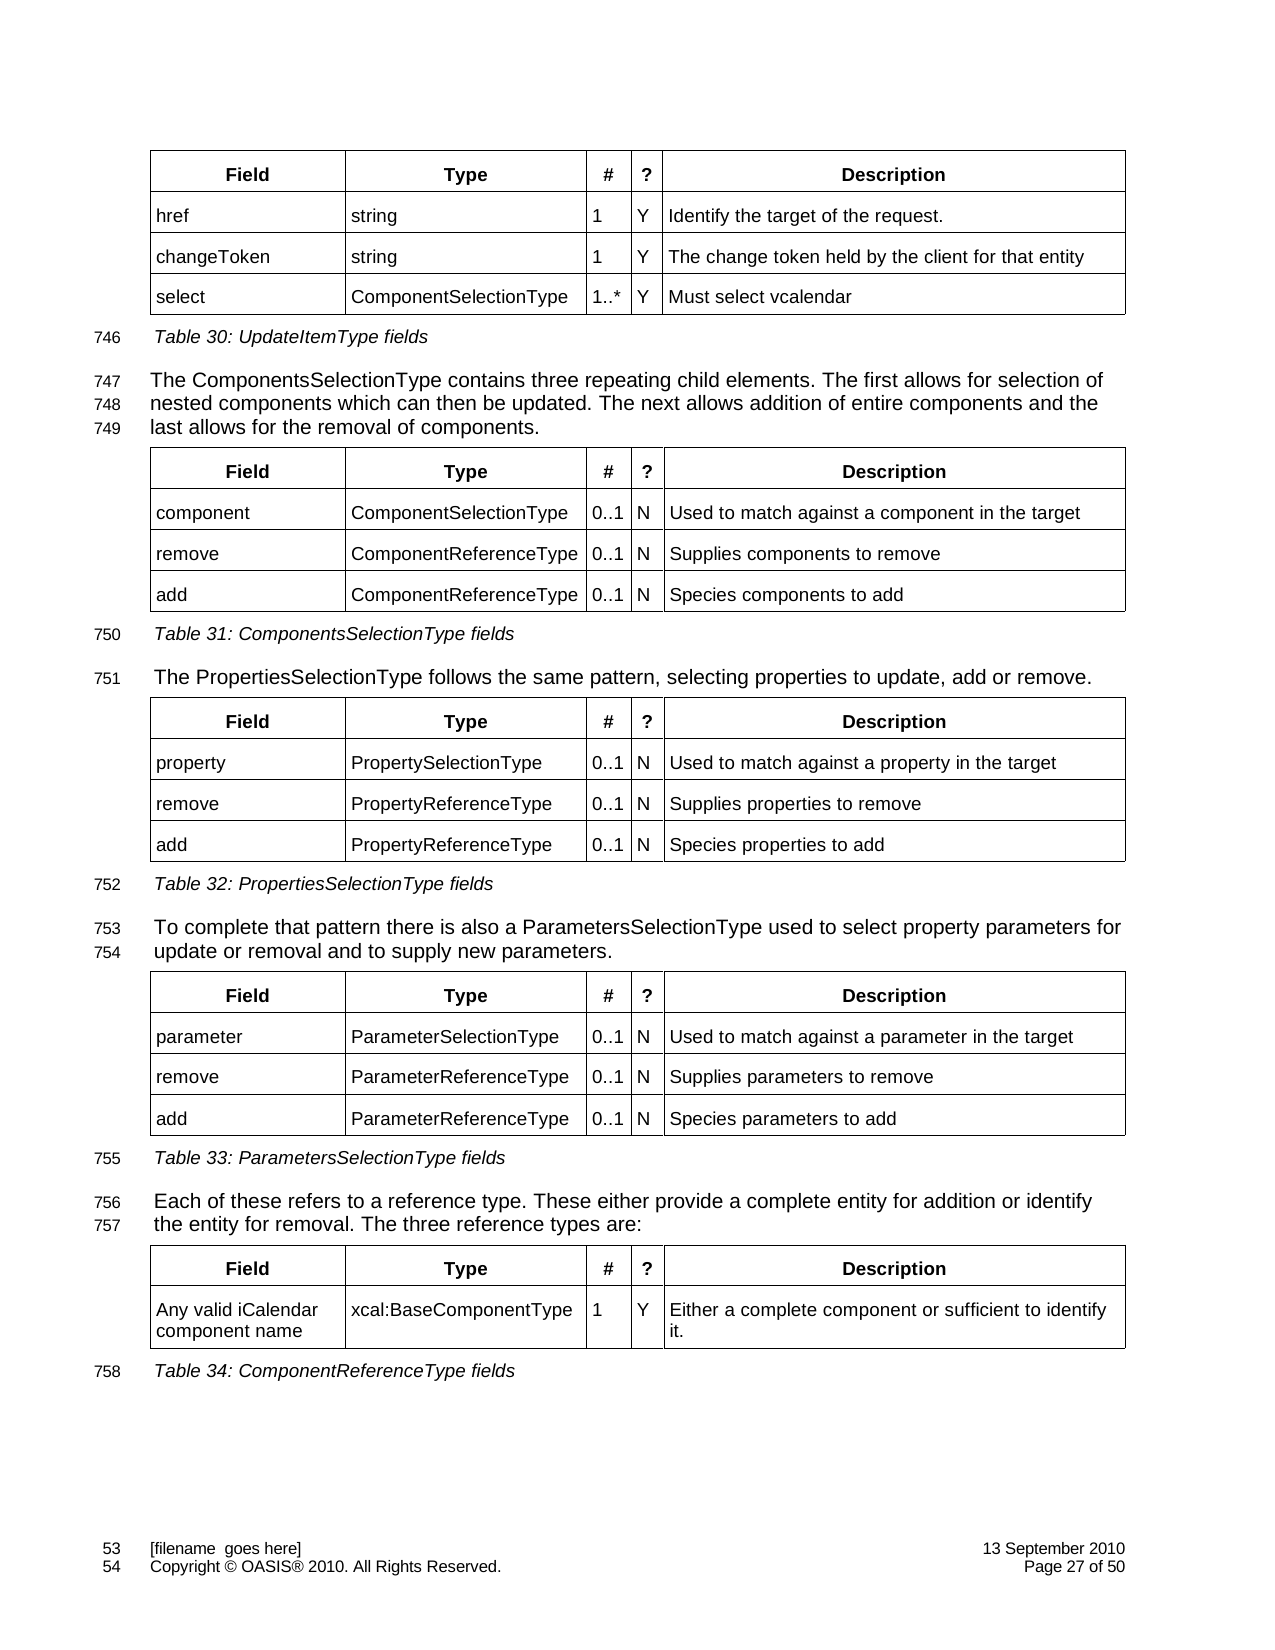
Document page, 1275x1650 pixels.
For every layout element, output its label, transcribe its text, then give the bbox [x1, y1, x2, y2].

table_cell select [151, 274, 345, 314]
table_cell Species components to add [665, 571, 1125, 611]
table_cell Used to match against a property in the target [665, 739, 1125, 779]
table_cell PropertyReferenceType [346, 821, 586, 861]
table_cell Supplies parameters to remove [665, 1054, 1125, 1094]
table_cell parameter [151, 1013, 345, 1053]
table_cell N [632, 1095, 663, 1135]
table_cell 0..1 [587, 489, 631, 529]
table_header Field [151, 972, 345, 1012]
table_cell add [151, 1095, 345, 1135]
table_cell add [151, 821, 345, 861]
table_cell xcal:BaseComponentType [346, 1286, 586, 1348]
table_header Description [665, 972, 1125, 1012]
table_cell ComponentReferenceType [346, 530, 586, 570]
table_cell N [632, 821, 663, 861]
table_cell href [151, 192, 345, 232]
table_cell Y [632, 274, 662, 314]
table_header Description [665, 448, 1125, 488]
table_header # [587, 151, 631, 191]
text Table 32: PropertiesSelectionType fields [154, 874, 1125, 895]
table_cell Supplies properties to remove [665, 780, 1125, 820]
table_cell ParameterReferenceType [346, 1095, 586, 1135]
table_header Description [665, 698, 1125, 738]
table_cell Identify the target of the request. [663, 192, 1125, 232]
table_cell 1 [587, 192, 631, 232]
table_header Field [151, 698, 345, 738]
table_header Type [346, 698, 586, 738]
table_cell 0..1 [587, 739, 631, 779]
table_header Type [346, 448, 586, 488]
table_cell Y [632, 233, 662, 273]
text The ComponentsSelectionType contains three repeating child elements. The first allows for selection of nested components which can then be updated. The next allows addition of entire components and the last allows for the removal of components. [150, 368, 1125, 439]
table_cell remove [151, 530, 345, 570]
table_cell 1..* [587, 274, 631, 314]
table_header # [587, 698, 631, 738]
table_cell N [632, 1013, 663, 1053]
table_cell ComponentSelectionType [346, 489, 586, 529]
table_cell N [632, 530, 663, 570]
table_header ? [632, 1246, 663, 1285]
table_cell N [632, 571, 663, 611]
text Table 31: ComponentsSelectionType fields [154, 623, 1125, 644]
table_header ? [632, 151, 662, 191]
table_header Type [346, 1246, 586, 1285]
table_cell changeToken [151, 233, 345, 273]
text Table 30: UpdateItemType fields [154, 326, 1125, 347]
table_cell Used to match against a parameter in the target [665, 1013, 1125, 1053]
table_cell remove [151, 780, 345, 820]
table_header # [587, 448, 631, 488]
table_cell 1 [587, 233, 631, 273]
table_header ? [632, 448, 663, 488]
text To complete that pattern there is also a ParametersSelectionType used to select property parameters for update or removal and to supply new parameters. [154, 916, 1125, 963]
table_cell ParameterSelectionType [346, 1013, 586, 1053]
table_cell ComponentReferenceType [346, 571, 586, 611]
table_header ? [632, 698, 663, 738]
table_cell Supplies components to remove [665, 530, 1125, 570]
table_cell 0..1 [587, 821, 631, 861]
table_header # [587, 972, 631, 1012]
table_cell Y [632, 1286, 663, 1348]
table_cell Used to match against a component in the target [665, 489, 1125, 529]
table_cell Y [632, 192, 662, 232]
table_cell 0..1 [587, 1095, 631, 1135]
table_header Description [663, 151, 1125, 191]
table_cell Species properties to add [665, 821, 1125, 861]
text The PropertiesSelectionType follows the same pattern, selecting properties to update, add or remove. [154, 665, 1125, 689]
text Table 33: ParametersSelectionType fields [154, 1147, 1125, 1168]
table_cell ParameterReferenceType [346, 1054, 586, 1094]
text Table 34: ComponentReferenceType fields [154, 1360, 1125, 1381]
table_cell 0..1 [587, 1013, 631, 1053]
table_cell N [632, 489, 663, 529]
table_cell property [151, 739, 345, 779]
table_cell 0..1 [587, 530, 631, 570]
table_cell N [632, 739, 663, 779]
table_cell Species parameters to add [665, 1095, 1125, 1135]
table_cell 0..1 [587, 780, 631, 820]
table_cell string [346, 233, 586, 273]
table_cell add [151, 571, 345, 611]
table_header ? [632, 972, 663, 1012]
table_header # [587, 1246, 631, 1285]
table_cell Must select vcalendar [663, 274, 1125, 314]
table_cell N [632, 780, 663, 820]
table_header Field [151, 448, 345, 488]
table_cell N [632, 1054, 663, 1094]
table_cell component [151, 489, 345, 529]
table_header Field [151, 1246, 345, 1285]
table_cell ComponentSelectionType [346, 274, 586, 314]
table_header Field [151, 151, 345, 191]
table_cell remove [151, 1054, 345, 1094]
table_header Type [346, 972, 586, 1012]
text Each of these refers to a reference type. These either provide a complete entity for addition or identify the entity for removal. The three reference types are: [154, 1189, 1125, 1236]
table_cell Either a complete component or sufficient to identify it. [665, 1286, 1125, 1348]
table_cell 0..1 [587, 571, 631, 611]
table_cell 0..1 [587, 1054, 631, 1094]
table_cell Any valid iCalendar component name [151, 1286, 345, 1348]
table_cell The change token held by the client for that entity [663, 233, 1125, 273]
table_cell 1 [587, 1286, 631, 1348]
table_header Description [665, 1246, 1125, 1285]
table_cell string [346, 192, 586, 232]
table_header Type [346, 151, 586, 191]
table_cell PropertySelectionType [346, 739, 586, 779]
table_cell PropertyReferenceType [346, 780, 586, 820]
